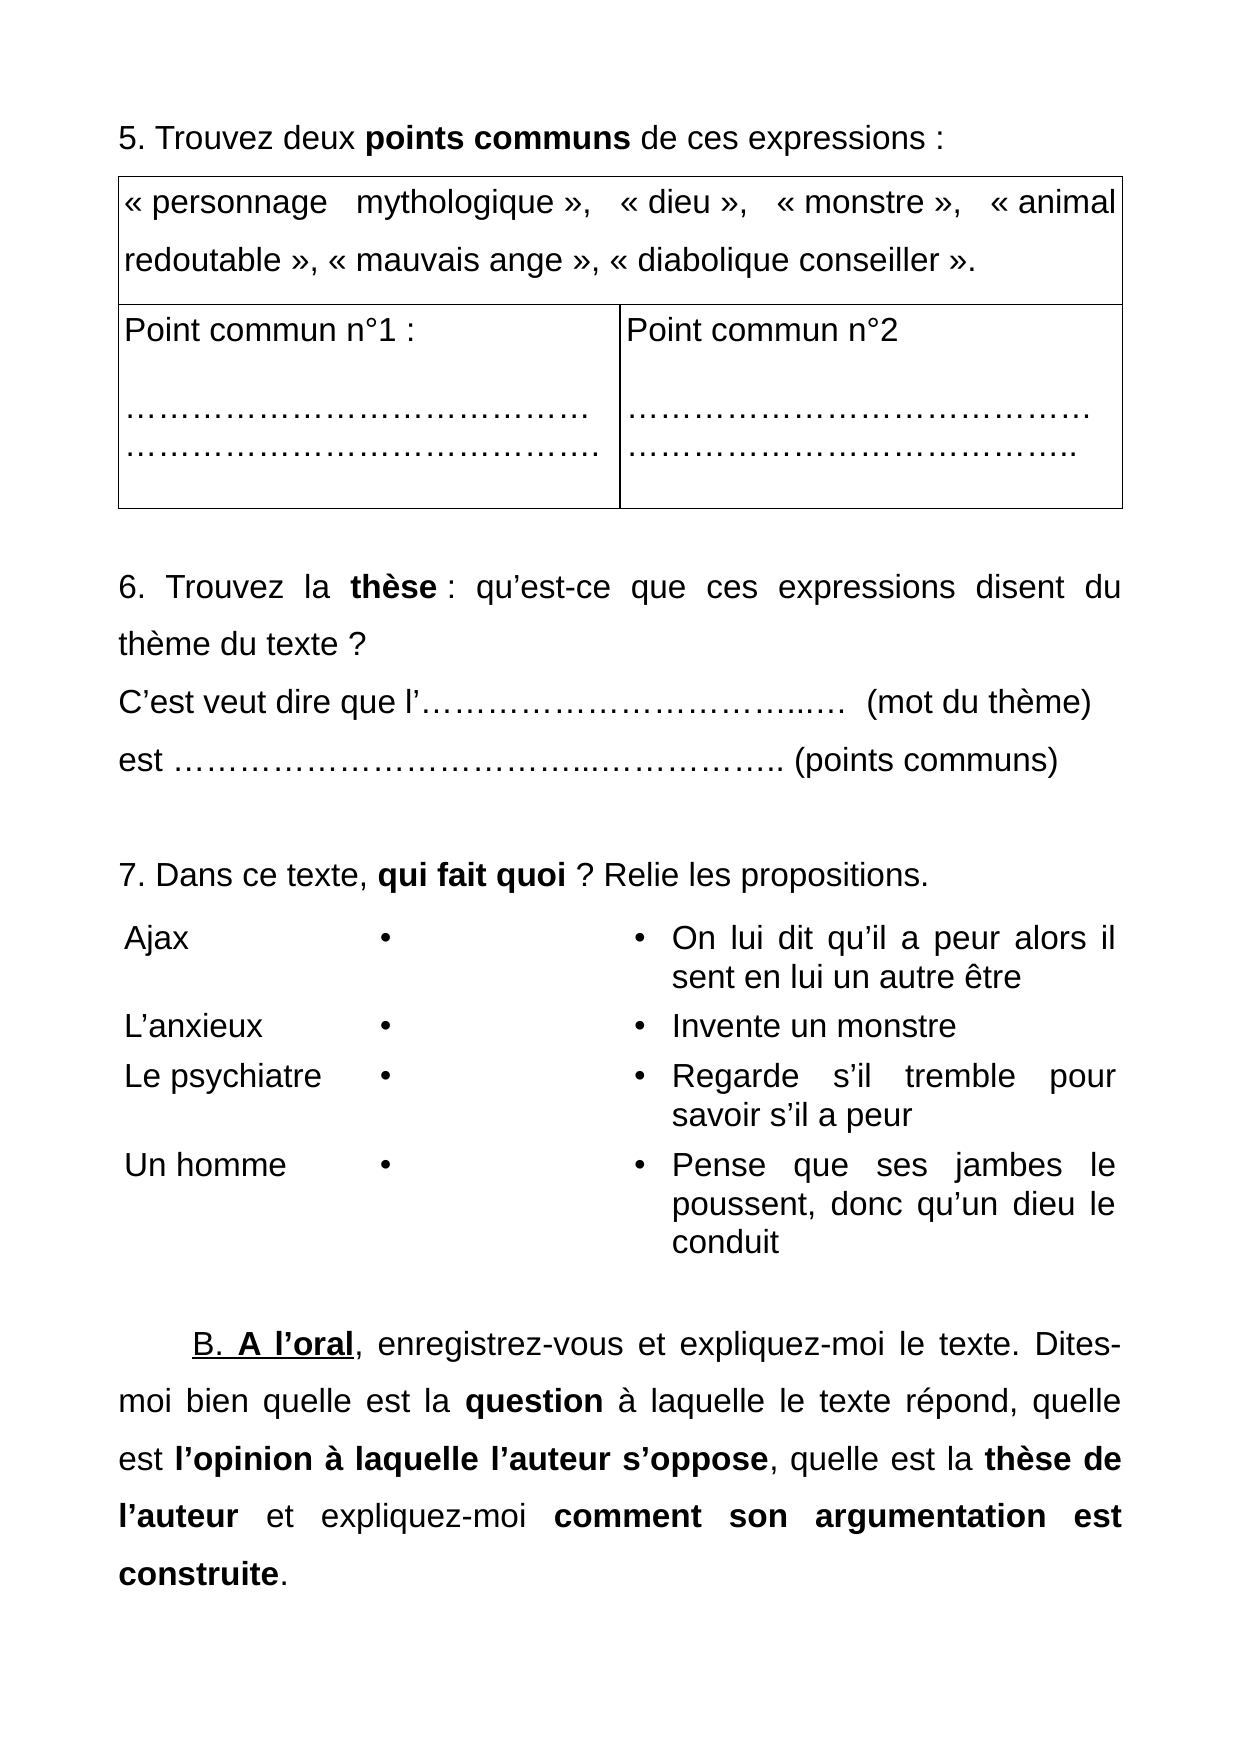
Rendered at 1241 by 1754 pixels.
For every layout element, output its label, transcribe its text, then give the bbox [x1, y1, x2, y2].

table_cell Le psychiatre [118, 1051, 337, 1139]
text est ………………………………...…………….. (points communs) [118, 739, 1122, 778]
table_header « personnage mythologique », « dieu », « monstre », « animal redoutable », « mauvais ange », « diabolique conseiller ». [119, 177, 1122, 303]
text C’est veut dire que l’……………………………...… (mot du thème) [118, 682, 1122, 720]
table_cell Pense que ses jambes le poussent, donc qu’un dieu le conduit [591, 1139, 1122, 1266]
table_cell [337, 1001, 591, 1051]
text 6. Trouvez la thèse : qu’est-ce que ces expressions disent du thème du texte ? [118, 567, 1122, 663]
table_cell [337, 1139, 591, 1266]
table_cell Point commun n°2 ……………………………………………………………………….. [621, 305, 1122, 508]
table_cell Point commun n°1 : …………………………………………………………………………. [119, 305, 619, 508]
table_header Ajax [118, 913, 337, 1001]
text 5. Trouvez deux points communs de ces expressions : [118, 118, 1122, 157]
table_cell Un homme [118, 1139, 337, 1266]
table_cell L’anxieux [118, 1001, 337, 1051]
table_cell Invente un monstre [591, 1001, 1122, 1051]
table_cell Regarde s’il tremble pour savoir s’il a peur [591, 1051, 1122, 1139]
table_header On lui dit qu’il a peur alors il sent en lui un autre être [591, 913, 1122, 1001]
table_cell [337, 1051, 591, 1139]
text 7. Dans ce texte, qui fait quoi ? Relie les propositions. [118, 855, 1122, 893]
table_header [337, 913, 591, 1001]
text B. A l’oral, enregistrez-vous et expliquez-moi le texte. Dites-moi bien quelle est la question à laquelle le texte répond, quelle est l’opinion à laquelle l’auteur s’oppose, quelle est la thèse de l’auteur et expliquez-moi comment son argumentation est construite. [118, 1324, 1122, 1593]
